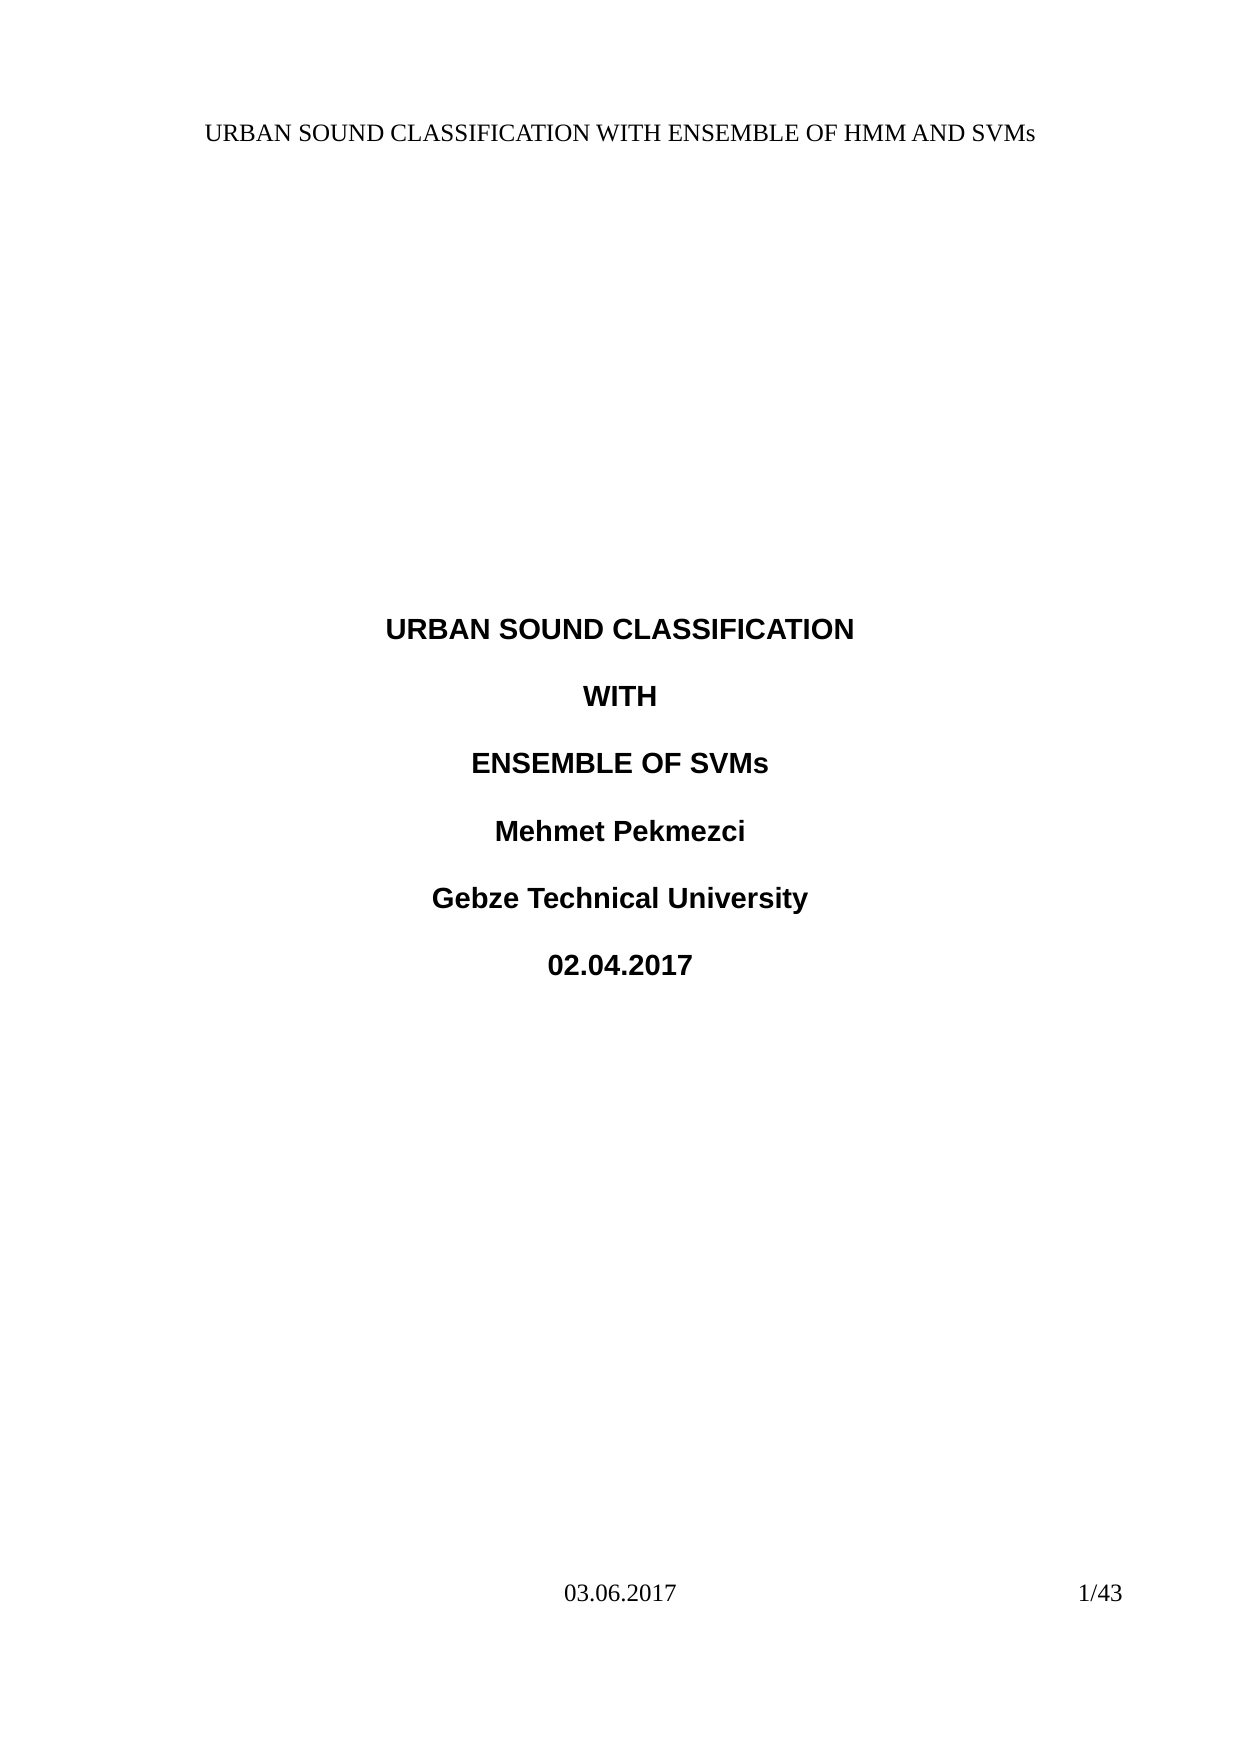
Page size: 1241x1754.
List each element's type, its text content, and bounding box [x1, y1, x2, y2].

text 02.04.2017 [118, 948, 1122, 981]
text URBAN SOUND CLASSIFICATION [118, 612, 1122, 646]
text ENSEMBLE OF SVMs [118, 747, 1122, 780]
text Mehmet Pekmezci [118, 814, 1122, 847]
text Gebze Technical University [118, 881, 1122, 914]
text WITH [118, 679, 1122, 713]
